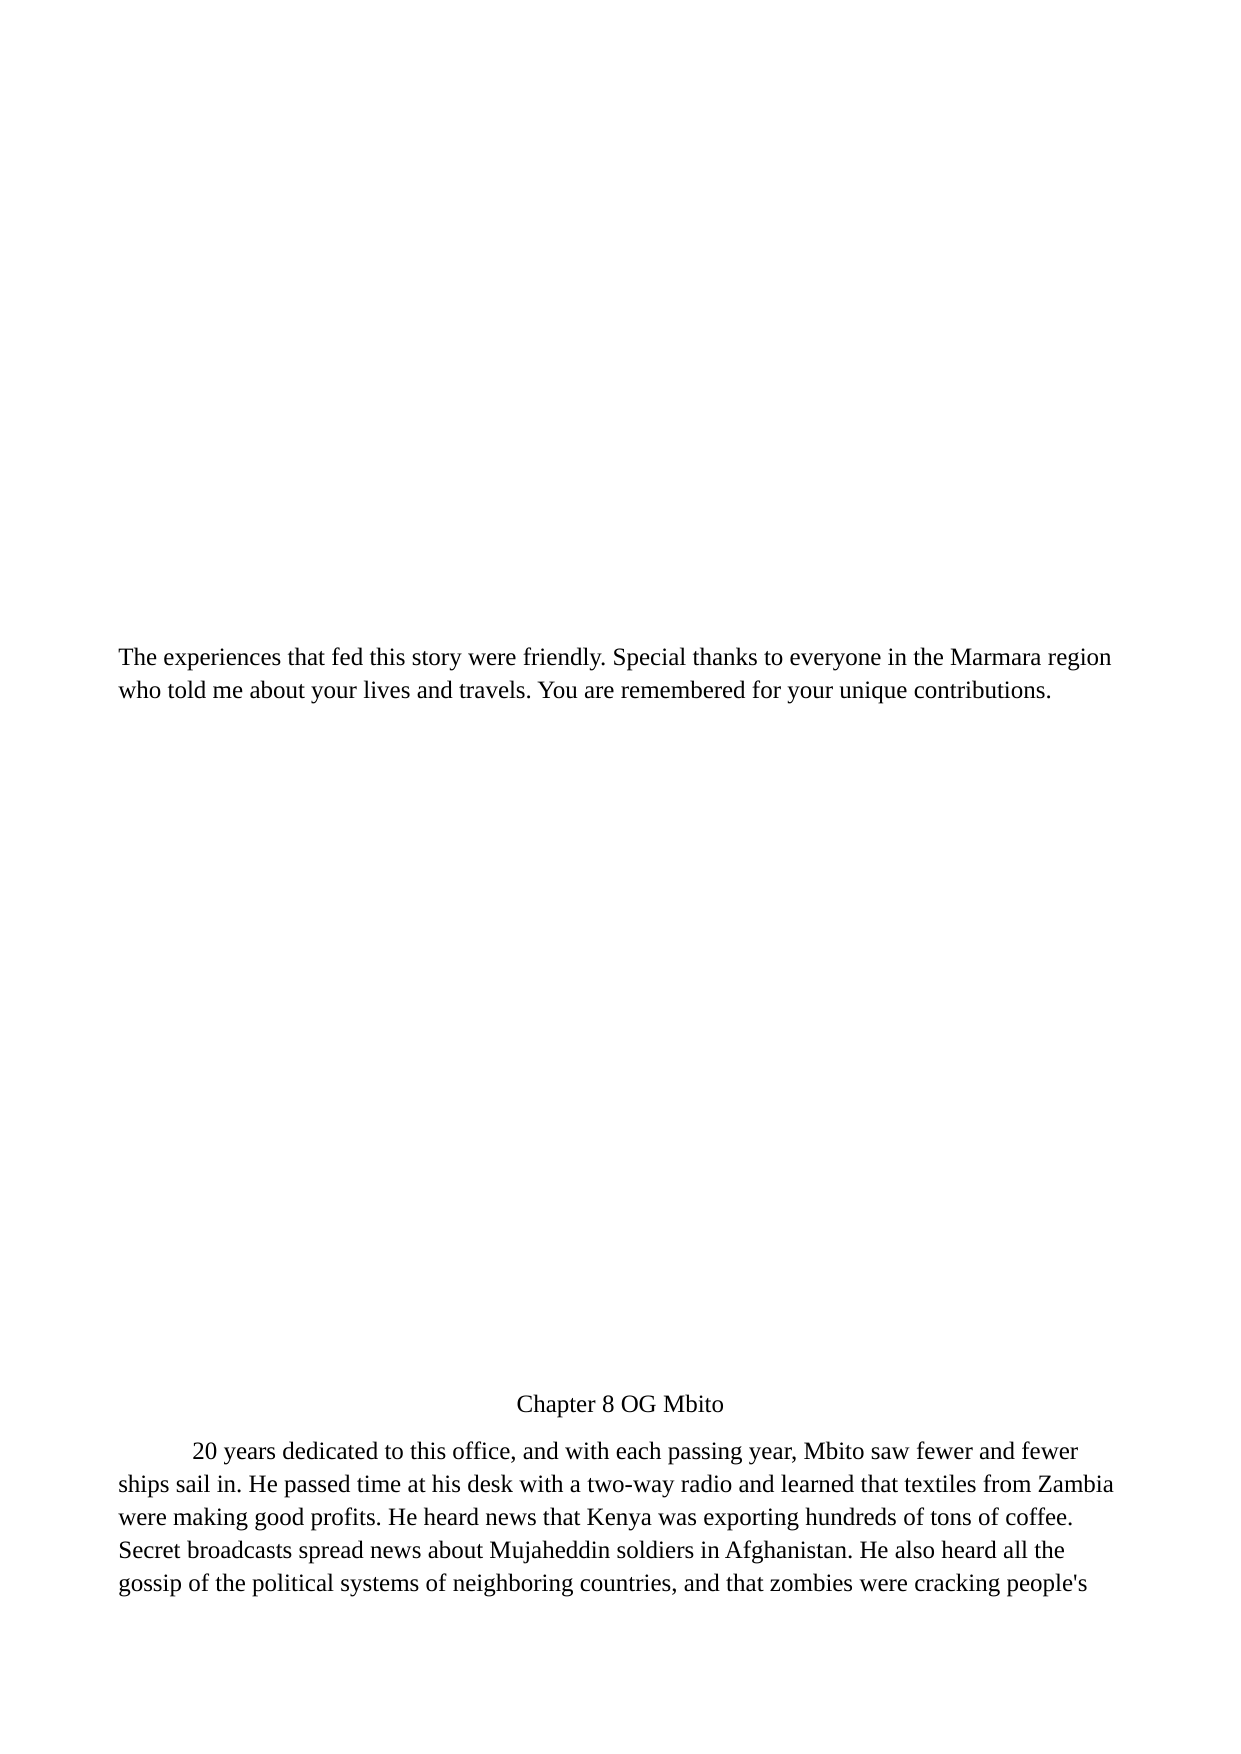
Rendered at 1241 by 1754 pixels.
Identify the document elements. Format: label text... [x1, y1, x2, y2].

text The experiences that fed this story were friendly. Special thanks to everyone in the Marmara region who told me about your lives and travels. You are remembered for your unique contributions. [118, 642, 1122, 703]
text 20 years dedicated to this office, and with each passing year, Mbito saw fewer and fewer ships sail in. He passed time at his desk with a two-way radio and learned that textiles from Zambia were making good profits. He heard news that Kenya was exporting hundreds of tons of coffee. Secret broadcasts spread news about Mujaheddin soldiers in Afghanistan. He also heard all the gossip of the political systems of neighboring countries, and that zombies were cracking people's [118, 1436, 1122, 1597]
text Chapter 8 OG Mbito [118, 1389, 1122, 1418]
